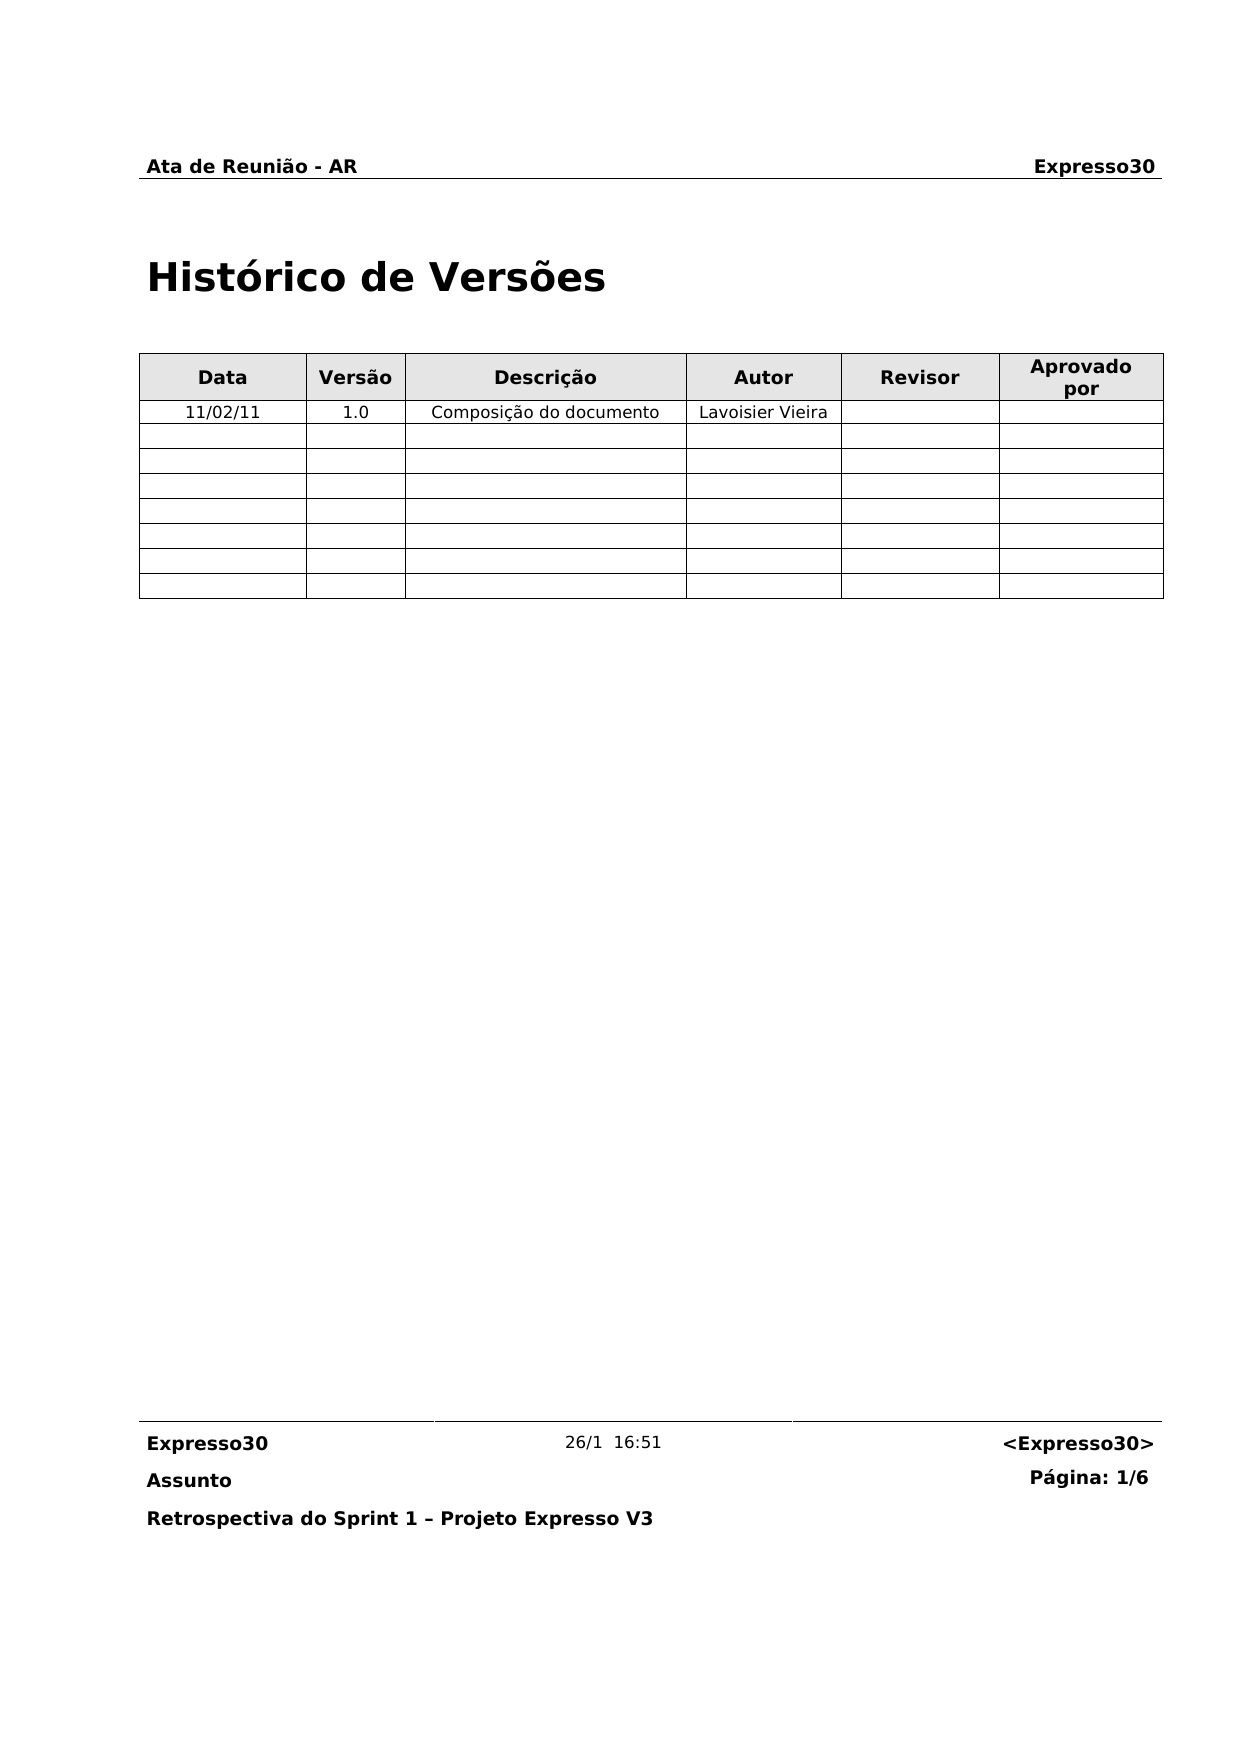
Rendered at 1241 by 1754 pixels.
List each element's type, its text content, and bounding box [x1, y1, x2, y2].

table_header Versão [307, 354, 405, 400]
table_cell [140, 574, 306, 598]
table_cell [687, 574, 841, 598]
table_cell [1000, 401, 1163, 423]
table_cell [307, 574, 405, 598]
table_cell [1000, 524, 1163, 548]
table_cell [307, 549, 405, 573]
table_cell 1.0 [307, 401, 405, 423]
table_cell [687, 424, 841, 448]
table_cell [842, 424, 999, 448]
table_cell [1000, 424, 1163, 448]
table_cell [842, 499, 999, 523]
table_cell [406, 424, 686, 448]
table_cell [140, 499, 306, 523]
table_header Data [140, 354, 306, 400]
table_cell [1000, 499, 1163, 523]
table_cell [687, 524, 841, 548]
table_cell [1000, 549, 1163, 573]
table_header Histórico de Versões [139, 231, 1162, 301]
table_cell [842, 574, 999, 598]
table_header Revisor [842, 354, 999, 400]
table_cell [406, 474, 686, 498]
table_cell [140, 424, 306, 448]
table_cell [842, 401, 999, 423]
table_cell [307, 424, 405, 448]
table_cell [140, 549, 306, 573]
table_cell [307, 449, 405, 473]
table_cell [406, 524, 686, 548]
table_header Aprovado por [1000, 354, 1163, 400]
table_cell 02/11/11 [140, 401, 306, 423]
table_header Autor [687, 354, 841, 400]
table_cell [406, 574, 686, 598]
table_cell [687, 449, 841, 473]
table_cell [1000, 574, 1163, 598]
table_cell [307, 474, 405, 498]
table_cell [406, 499, 686, 523]
table_cell [307, 499, 405, 523]
table_cell [687, 499, 841, 523]
table_cell [687, 474, 841, 498]
table_cell [406, 449, 686, 473]
table_cell Composição do documento [406, 401, 686, 423]
table_cell [687, 549, 841, 573]
table_cell Lavoisier Vieira [687, 401, 841, 423]
table_cell [140, 449, 306, 473]
table_cell [140, 474, 306, 498]
table_header Descrição [406, 354, 686, 400]
table_cell [842, 524, 999, 548]
table_cell [406, 549, 686, 573]
table_cell [1000, 449, 1163, 473]
table_cell [842, 449, 999, 473]
table_cell [307, 524, 405, 548]
table_cell [842, 474, 999, 498]
table_cell [1000, 474, 1163, 498]
table_cell [842, 549, 999, 573]
table_cell [140, 524, 306, 548]
